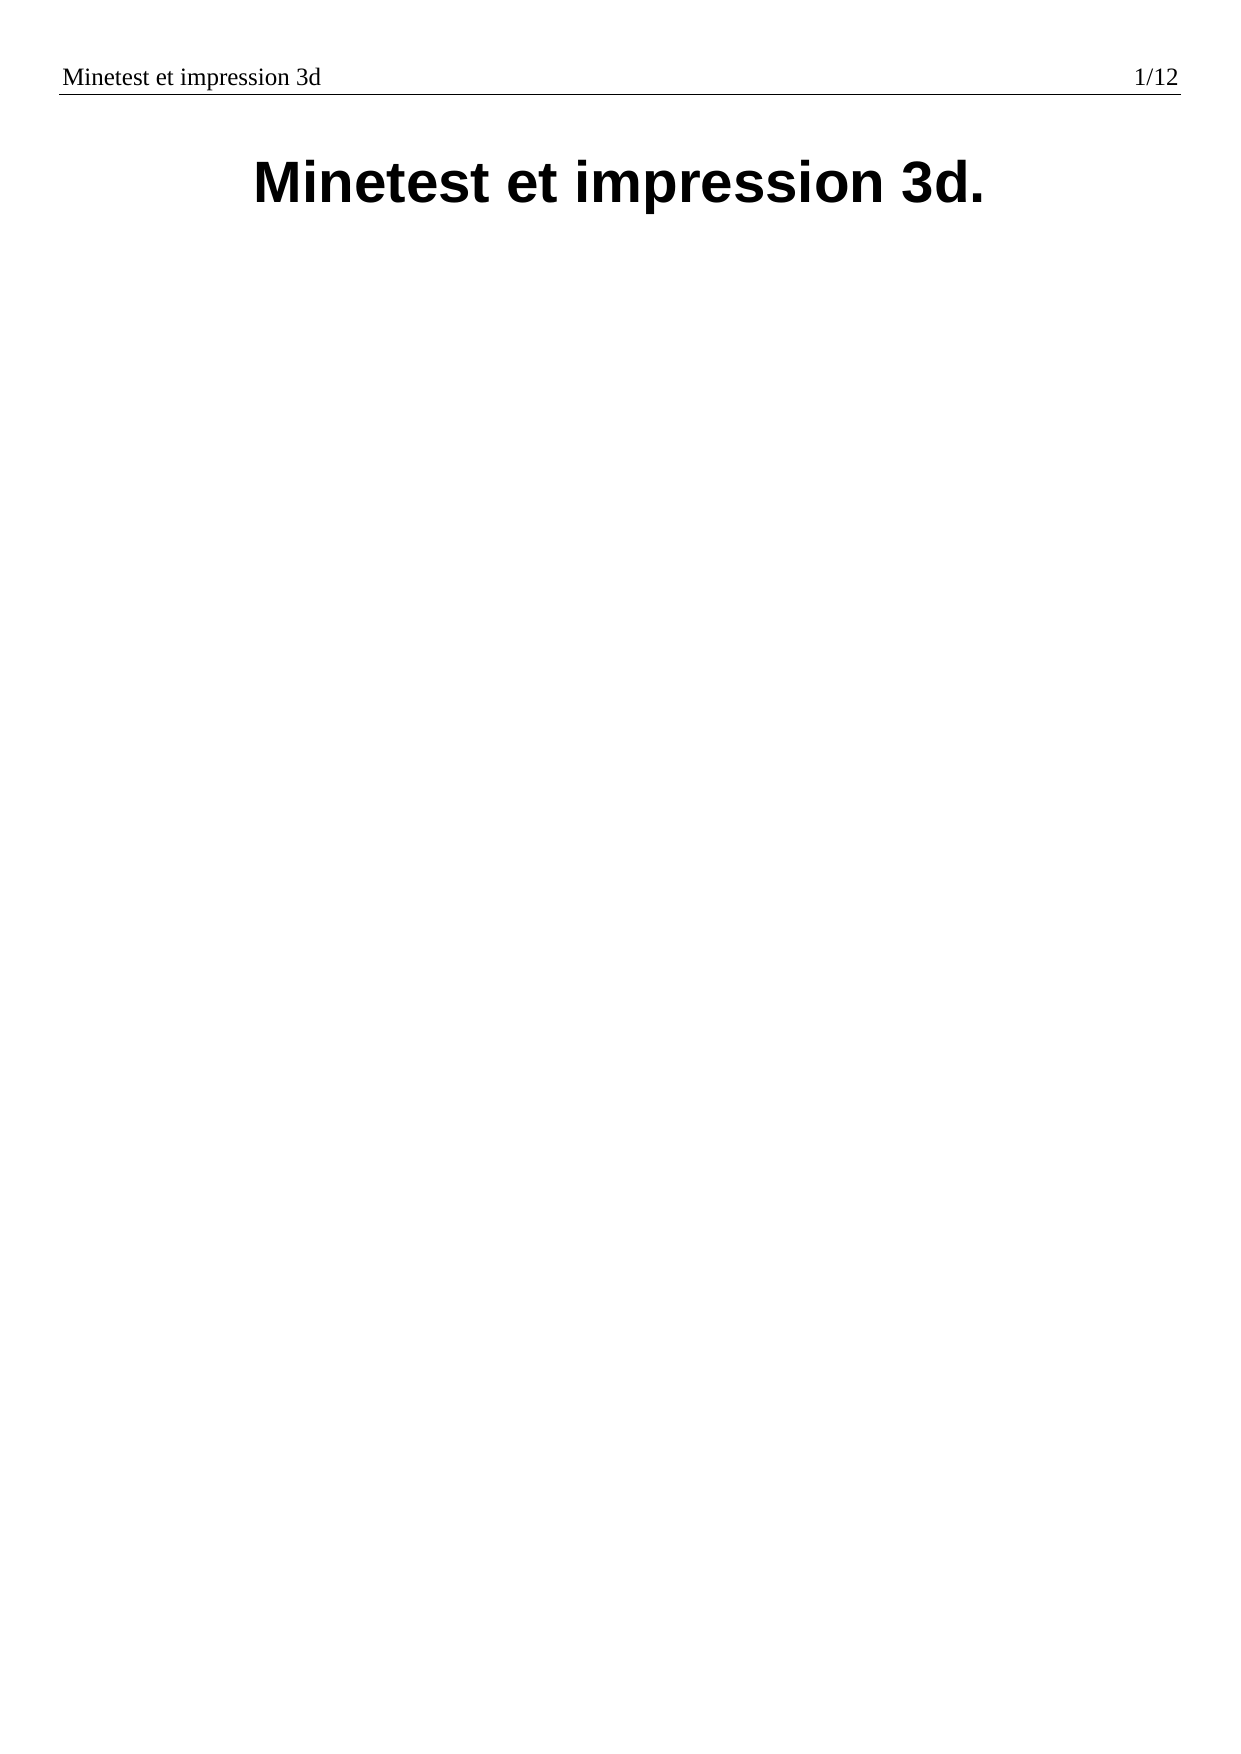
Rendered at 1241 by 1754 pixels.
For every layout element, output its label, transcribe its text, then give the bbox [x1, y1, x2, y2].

title Minetest et impression 3d. [59, 148, 1181, 215]
